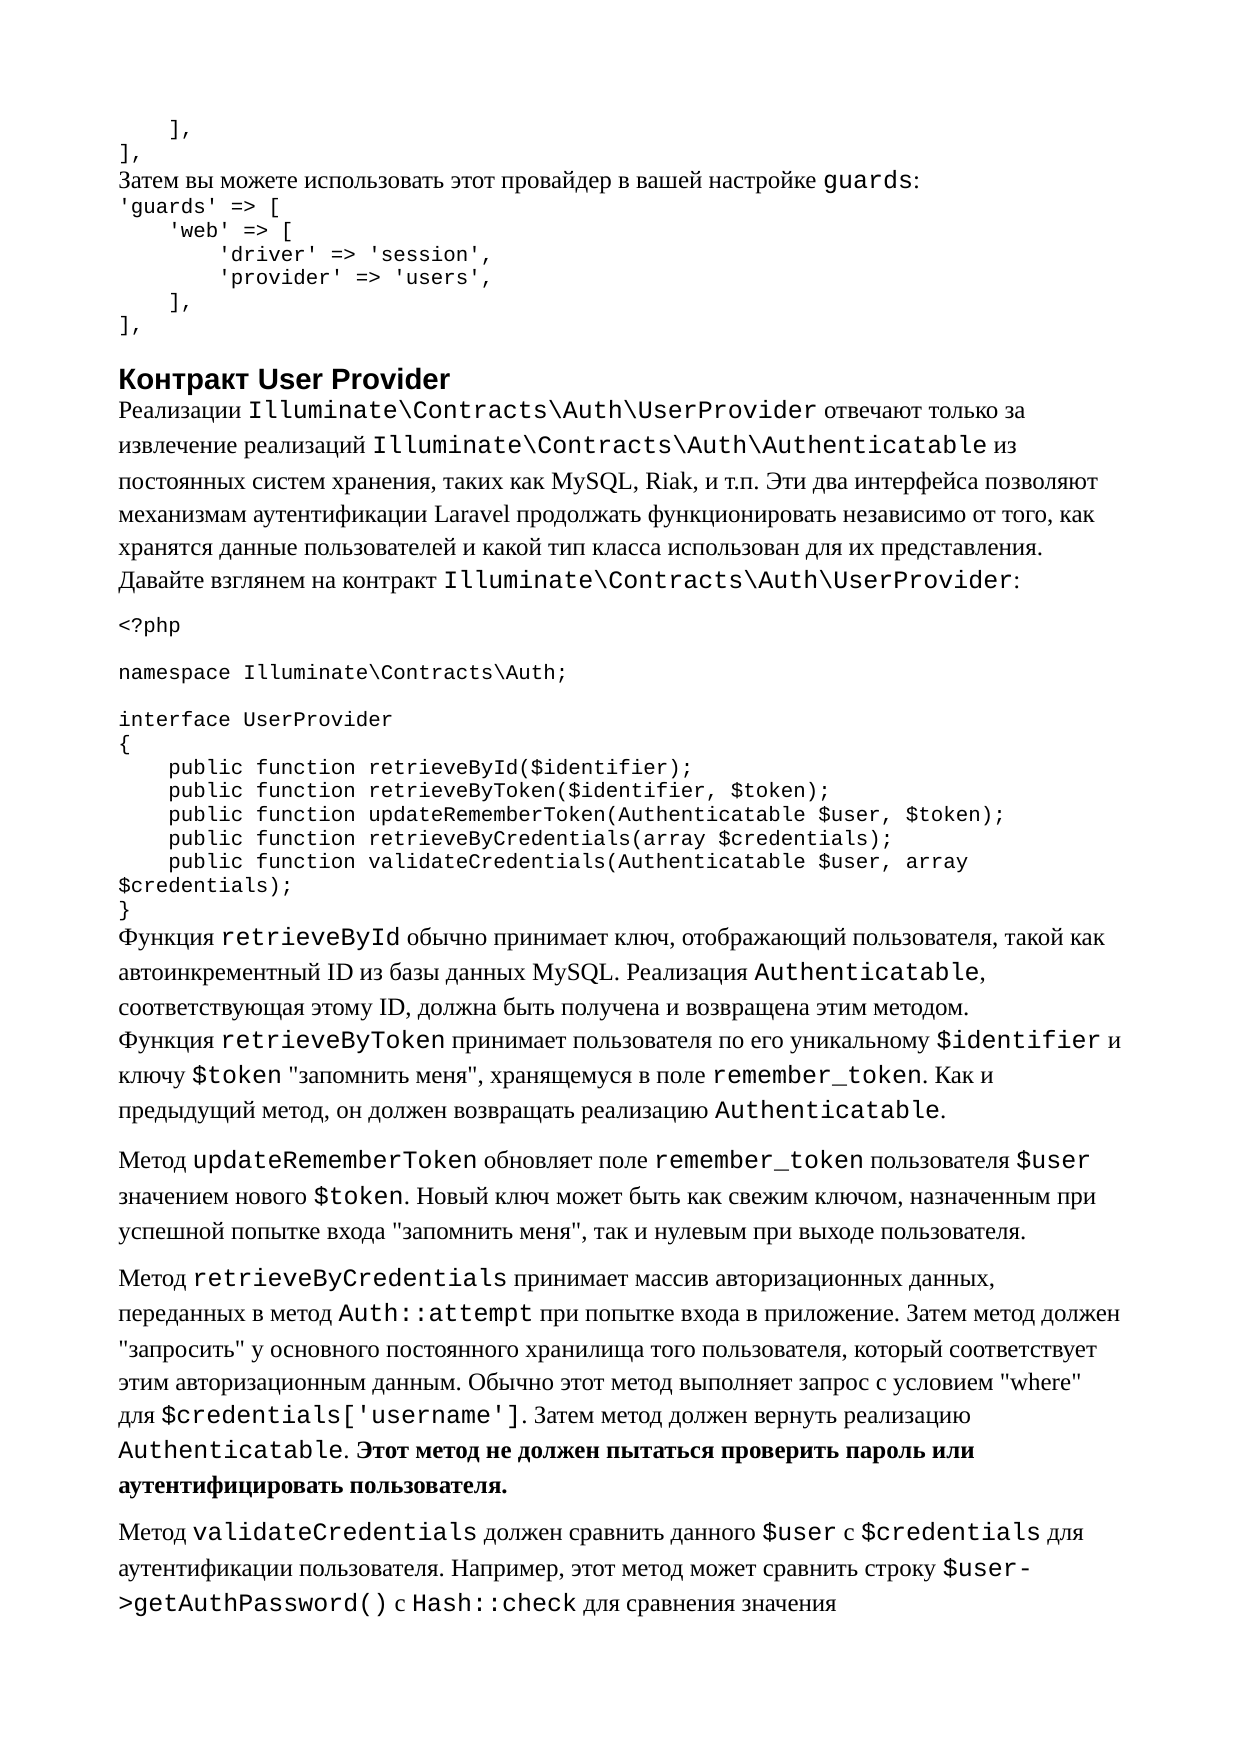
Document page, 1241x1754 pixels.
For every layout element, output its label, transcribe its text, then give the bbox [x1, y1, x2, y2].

text ], [118, 291, 1122, 314]
text 'driver' => 'session', [118, 243, 1122, 267]
text ], [118, 142, 1122, 165]
text Реализации Illuminate\Contracts\Auth\UserProvider отвечают только за извлечение реализаций Illuminate\Contracts\Auth\Authenticatable из постоянных систем хранения, таких как MySQL, Riak, и т.п. Эти два интерфейса позволяют механизмам аутентификации Laravel продолжать функционировать независимо от того, как хранятся данные пользователей и какой тип класса использован для их представления. [118, 396, 1122, 561]
text Функция retrieveById обычно принимает ключ, отображающий пользователя, такой как автоинкрементный ID из базы данных MySQL. Реализация Authenticatable, соответствующая этому ID, должна быть получена и возвращена этим методом. [118, 922, 1122, 1021]
text { [118, 733, 1122, 757]
text public function validateCredentials(Authenticatable $user, array $credentials); [118, 851, 1122, 898]
text public function updateRememberToken(Authenticatable $user, $token); [118, 804, 1122, 828]
text 'guards' => [ [118, 196, 1122, 220]
text Функция retrieveByToken принимает пользователя по его уникальному $identifier и ключу $token "запомнить меня", хранящемуся в поле remember_token. Как и предыдущий метод, он должен возвращать реализацию Authenticatable. [118, 1025, 1122, 1126]
text <?php [118, 615, 1122, 638]
subtitle Контракт User Provider [118, 362, 1122, 396]
text interface UserProvider [118, 709, 1122, 733]
text 'web' => [ [118, 220, 1122, 243]
text Метод updateRememberToken обновляет поле remember_token пользователя $user значением нового $token. Новый ключ может быть как свежим ключом, назначенным при успешной попытке входа "запомнить меня", так и нулевым при выходе пользователя. [118, 1146, 1122, 1244]
text public function retrieveById($identifier); [118, 757, 1122, 780]
text Метод validateCredentials должен сравнить данного $user с $credentials для аутентификации пользователя. Например, этот метод может сравнить строку $user->getAuthPassword() с Hash::check для сравнения значения [118, 1517, 1122, 1618]
text ], [118, 118, 1122, 142]
text public function retrieveByCredentials(array $credentials); [118, 828, 1122, 851]
text ], [118, 314, 1122, 338]
text namespace Illuminate\Contracts\Auth; [118, 662, 1122, 686]
text Метод retrieveByCredentials принимает массив авторизационных данных, переданных в метод Auth::attempt при попытке входа в приложение. Затем метод должен "запросить" у основного постоянного хранилища того пользователя, который соответствует этим авторизационным данным. Обычно этот метод выполняет запрос с условием "where" для $credentials['username']. Затем метод должен вернуть реализацию Authenticatable. Этот метод не должен пытаться проверить пароль или аутентифицировать пользователя. [118, 1263, 1122, 1499]
text Давайте взглянем на контракт Illuminate\Contracts\Auth\UserProvider: [118, 565, 1122, 596]
text public function retrieveByToken($identifier, $token); [118, 780, 1122, 804]
text } [118, 898, 1122, 922]
text 'provider' => 'users', [118, 267, 1122, 291]
text Затем вы можете использовать этот провайдер в вашей настройке guards: [118, 165, 1122, 196]
